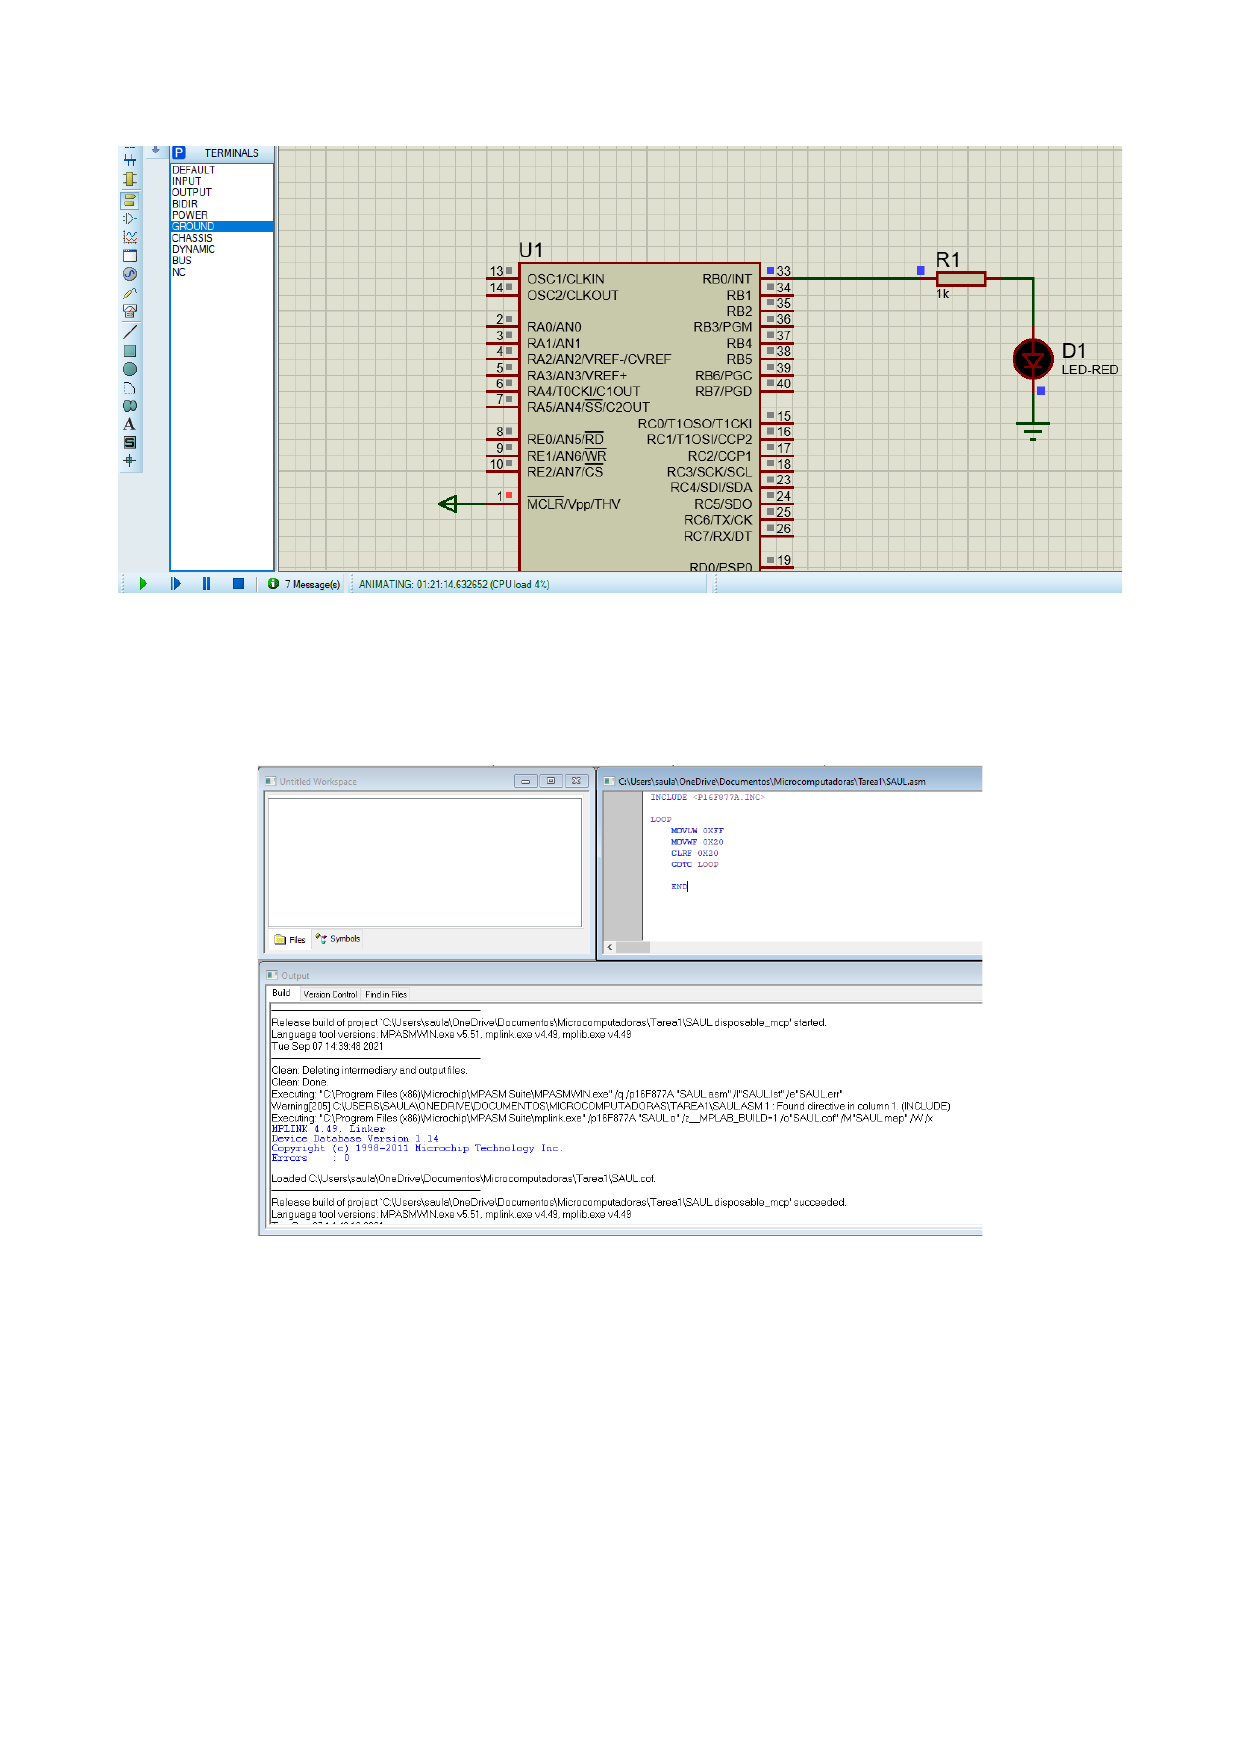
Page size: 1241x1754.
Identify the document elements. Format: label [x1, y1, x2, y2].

picture [118, 146, 1123, 593]
picture [257, 765, 983, 1236]
